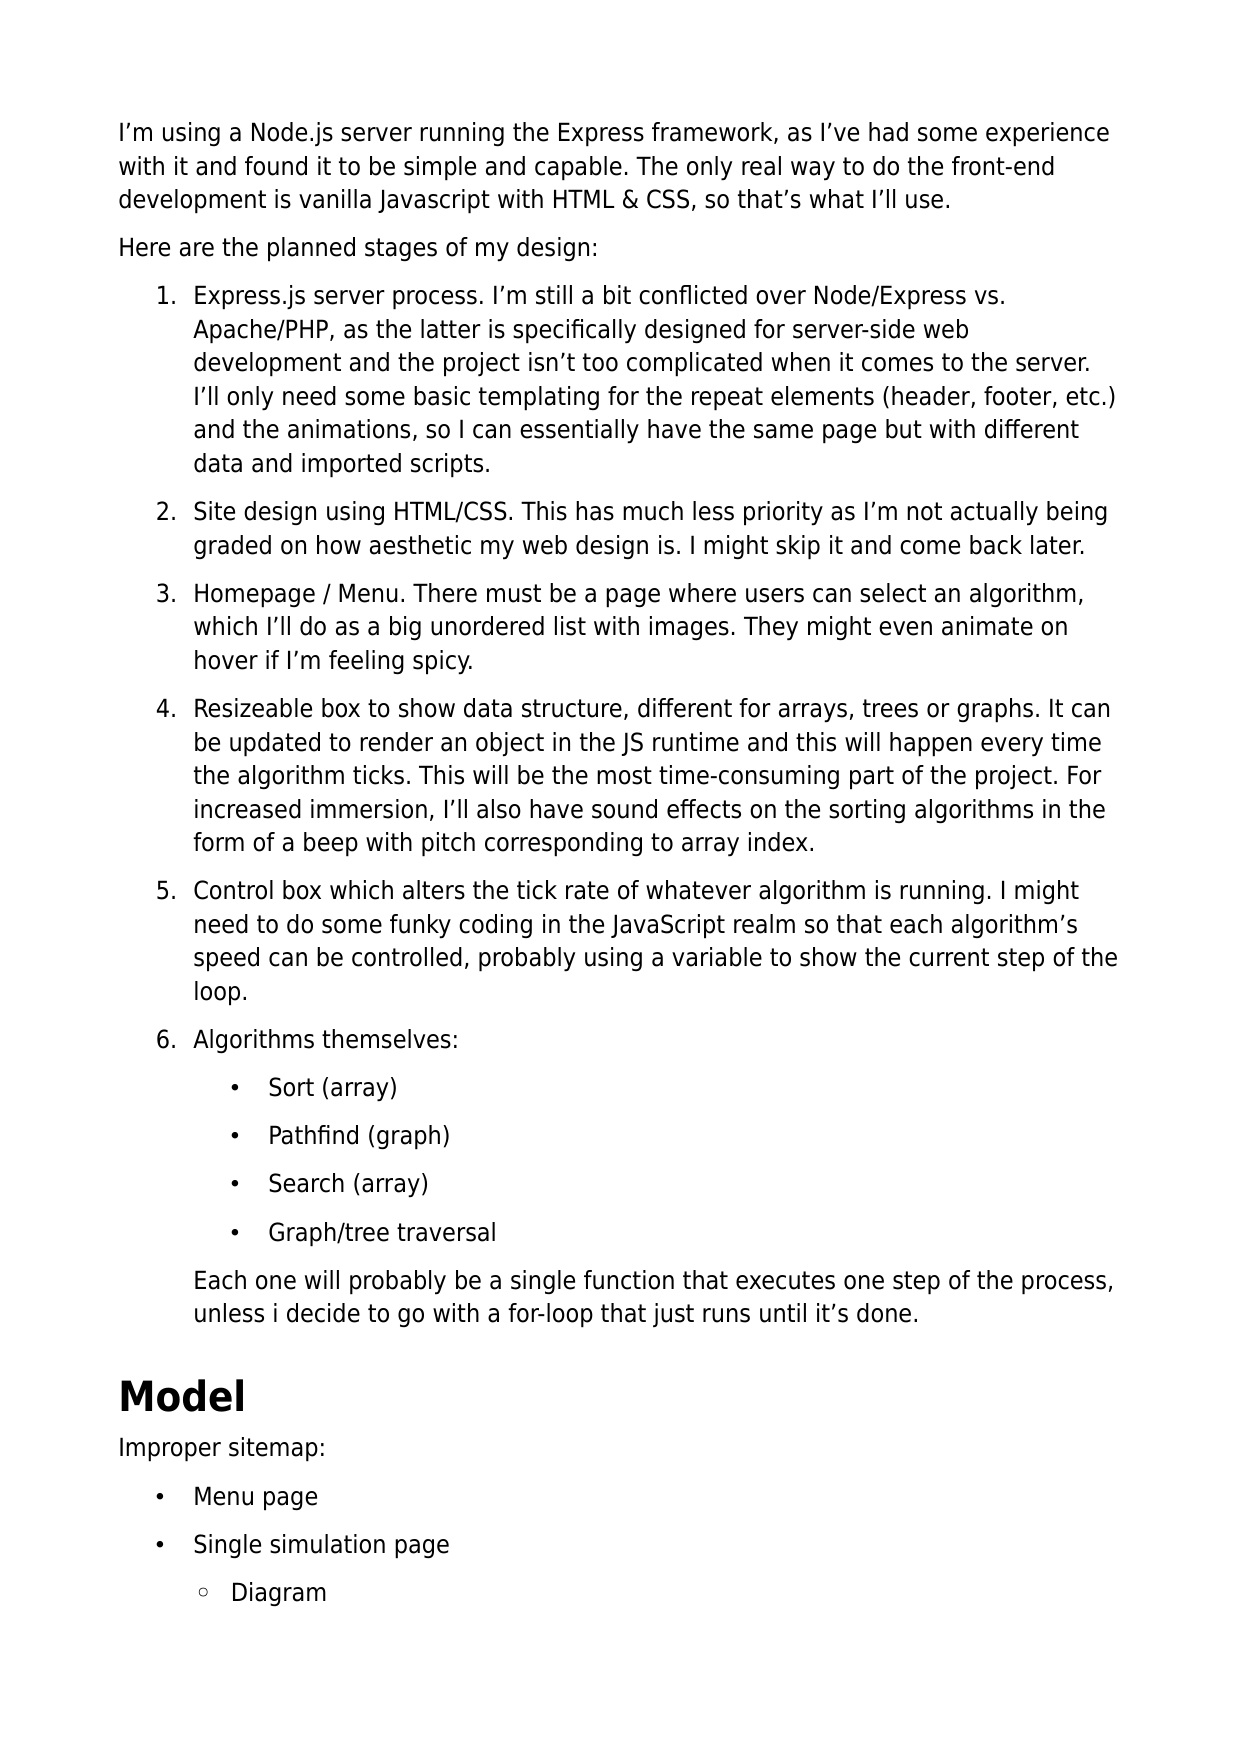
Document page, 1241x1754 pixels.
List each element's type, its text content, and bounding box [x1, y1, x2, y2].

list Each one will probably be a single function that executes one step of the process, unless i decide to go with a for-loop that just runs until it’s done. [156, 1266, 1122, 1328]
text Here are the planned stages of my design: [118, 233, 1122, 262]
list Control box which alters the tick rate of whatever algorithm is running. I might need to do some funky coding in the JavaScript realm so that each algorithm’s speed can be controlled, probably using a variable to show the current step of the loop. [156, 876, 1122, 1006]
list Menu page [156, 1482, 1122, 1511]
text I’m using a Node.js server running the Express framework, as I’ve had some experience with it and found it to be simple and capable. The only real way to do the front-end development is vanilla Javascript with HTML & CSS, so that’s what I’ll use. [118, 118, 1122, 214]
list Algorithms themselves: [156, 1025, 1122, 1054]
list Homepage / Menu. There must be a page where users can select an algorithm, which I’ll do as a big unordered list with images. They might even animate on hover if I’m feeling spicy. [156, 579, 1122, 675]
subtitle Model [118, 1372, 1122, 1421]
list Pathfind (graph) [231, 1121, 1122, 1151]
list Resizeable box to show data structure, different for arrays, trees or graphs. It can be updated to render an object in the JS runtime and this will happen every time the algorithm ticks. This will be the most time-consuming part of the project. For increased immersion, I’ll also have sound effects on the sorting algorithms in the form of a beep with pitch corresponding to array index. [156, 694, 1122, 857]
list Sort (array) [231, 1073, 1122, 1102]
list Express.js server process. I’m still a bit conflicted over Node/Express vs. Apache/PHP, as the latter is specifically designed for server-side web development and the project isn’t too complicated when it comes to the server. I’ll only need some basic templating for the repeat elements (header, footer, etc.) and the animations, so I can essentially have the same page but with different data and imported scripts. [156, 281, 1122, 478]
list Graph/tree traversal [231, 1218, 1122, 1247]
list Search (array) [231, 1169, 1122, 1199]
text Improper sitemap: [118, 1433, 1122, 1463]
list Site design using HTML/CSS. This has much less priority as I’m not actually being graded on how aesthetic my web design is. I might skip it and come back later. [156, 497, 1122, 560]
list Diagram [193, 1578, 1122, 1607]
list Single simulation page [156, 1530, 1122, 1559]
